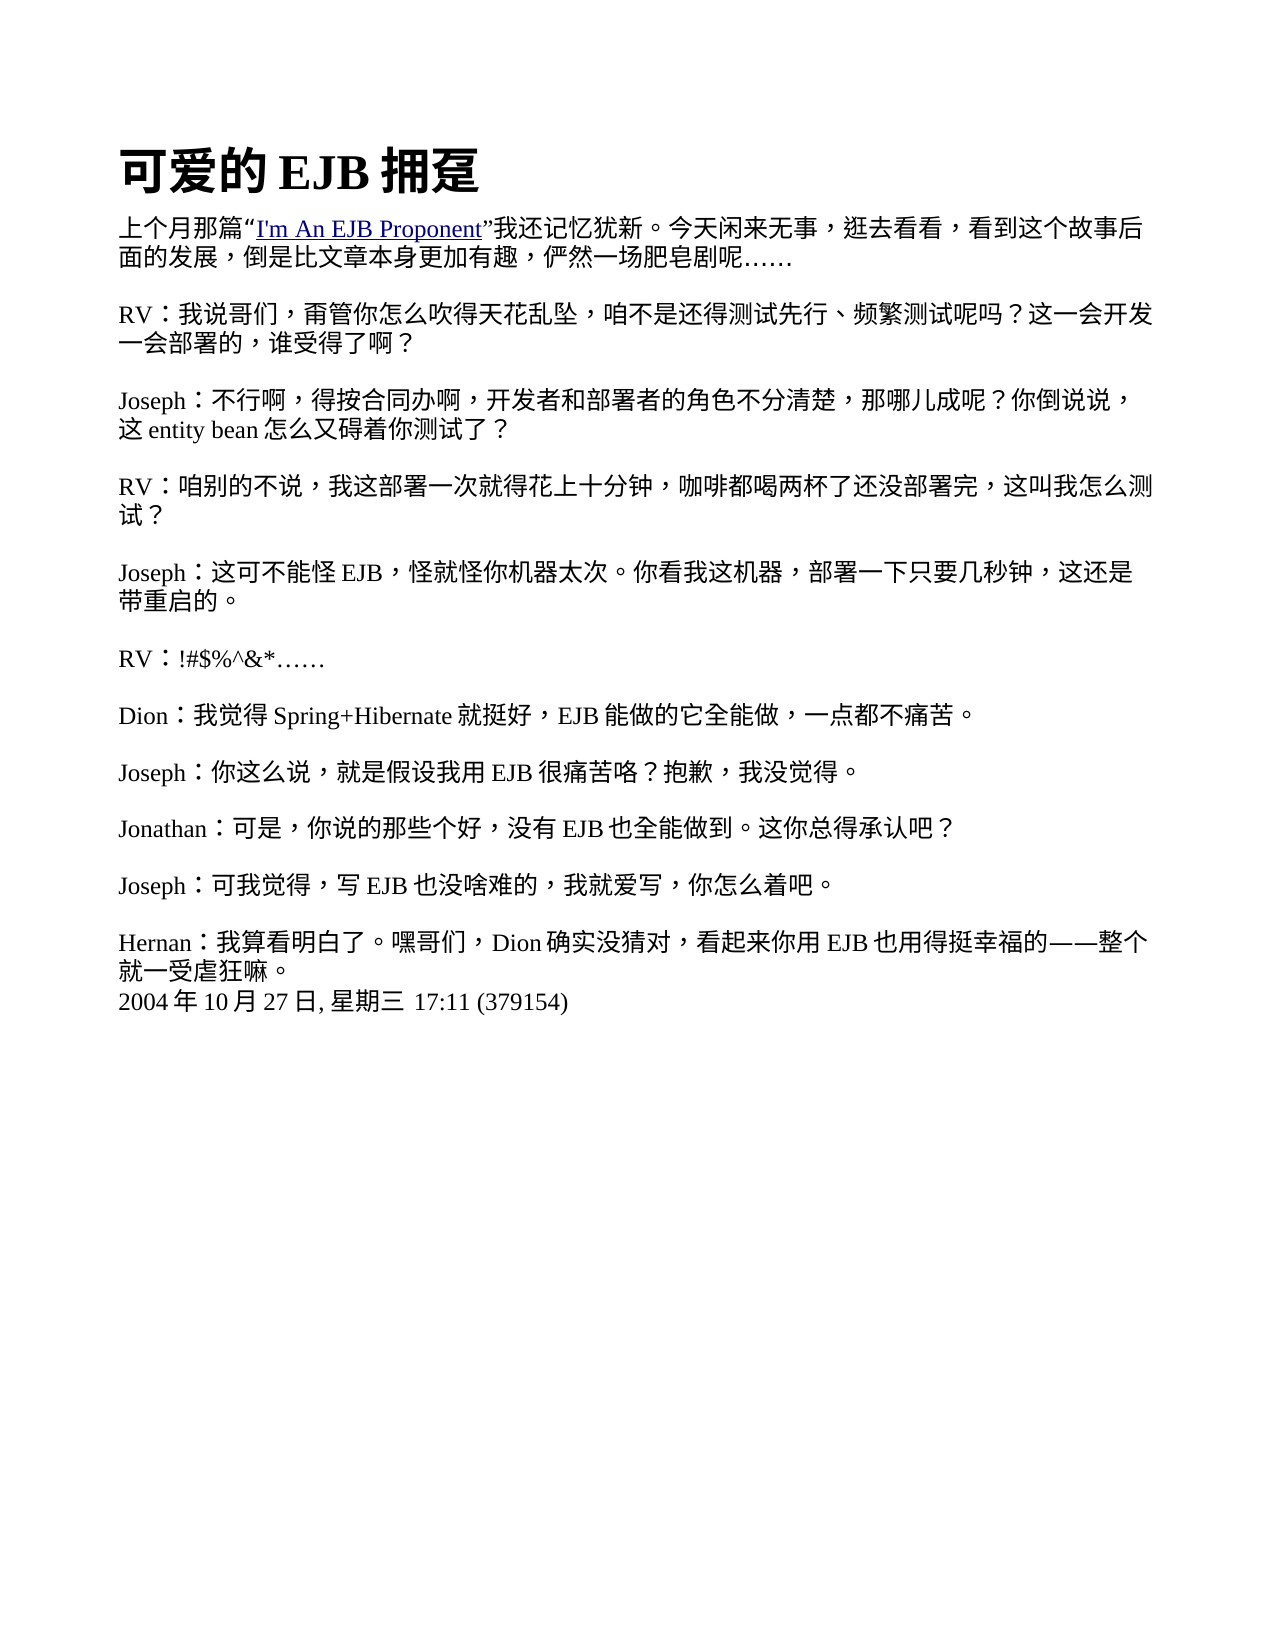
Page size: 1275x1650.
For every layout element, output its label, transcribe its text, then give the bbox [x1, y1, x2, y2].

text Joseph：你这么说，就是假设我用EJB很痛苦咯？抱歉，我没觉得。 [118, 758, 1157, 787]
text Joseph：可我觉得，写EJB也没啥难的，我就爱写，你怎么着吧。 [118, 872, 1157, 901]
text RV：我说哥们，甭管你怎么吹得天花乱坠，咱不是还得测试先行、频繁测试呢吗？这一会开发一会部署的，谁受得了啊？ [118, 300, 1157, 358]
text RV：!#$%^&*…… [118, 644, 1157, 673]
text Joseph：不行啊，得按合同办啊，开发者和部署者的角色不分清楚，那哪儿成呢？你倒说说，这entity bean怎么又碍着你测试了？ [118, 386, 1157, 444]
text Joseph：这可不能怪EJB，怪就怪你机器太次。你看我这机器，部署一下只要几秒钟，这还是带重启的。 [118, 558, 1157, 616]
text 2004年10月27日, 星期三 17:11 (379154) [118, 987, 1157, 1016]
text 上个月那篇“I'm An EJB Proponent”我还记忆犹新。今天闲来无事，逛去看看，看到这个故事后面的发展，倒是比文章本身更加有趣，俨然一场肥皂剧呢…… [118, 214, 1157, 272]
text Hernan：我算看明白了。嘿哥们，Dion确实没猜对，看起来你用EJB也用得挺幸福的——整个就一受虐狂嘛。 [118, 928, 1157, 987]
text Dion：我觉得Spring+Hibernate就挺好，EJB能做的它全能做，一点都不痛苦。 [118, 701, 1157, 730]
subtitle 可爱的EJB拥趸 [118, 143, 1157, 201]
text RV：咱别的不说，我这部署一次就得花上十分钟，咖啡都喝两杯了还没部署完，这叫我怎么测试？ [118, 472, 1157, 530]
text Jonathan：可是，你说的那些个好，没有EJB也全能做到。这你总得承认吧？ [118, 815, 1157, 844]
